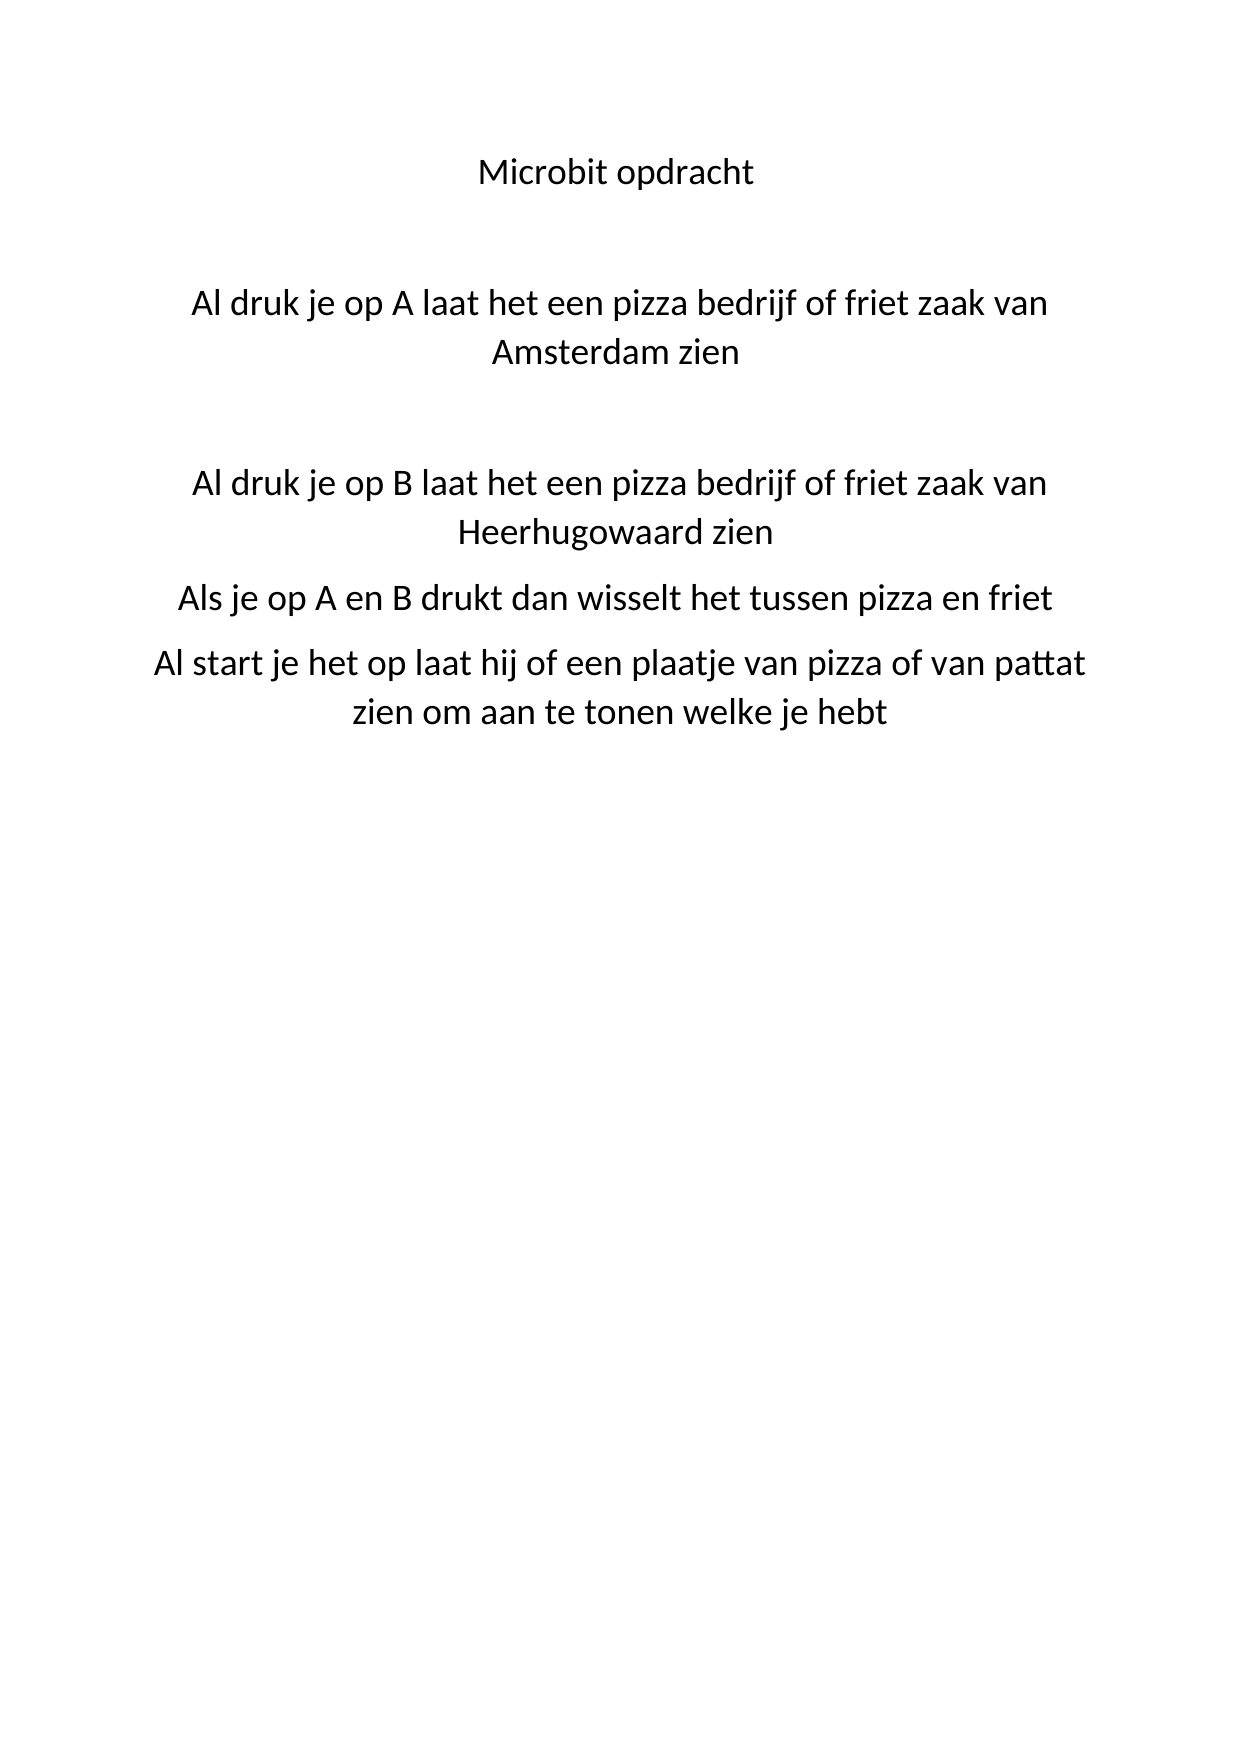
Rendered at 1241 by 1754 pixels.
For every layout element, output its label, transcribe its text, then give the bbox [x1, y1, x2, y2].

text Microbit opdracht [148, 148, 1093, 193]
text Al druk je op A laat het een pizza bedrijf of friet zaak van Amsterdam zien [148, 279, 1093, 374]
text Al druk je op B laat het een pizza bedrijf of friet zaak van Heerhugowaard zien [148, 459, 1093, 554]
text Al start je het op laat hij of een plaatje van pizza of van pattat zien om aan te tonen welke je hebt [148, 639, 1093, 734]
text Als je op A en B drukt dan wisselt het tussen pizza en friet [148, 574, 1093, 619]
